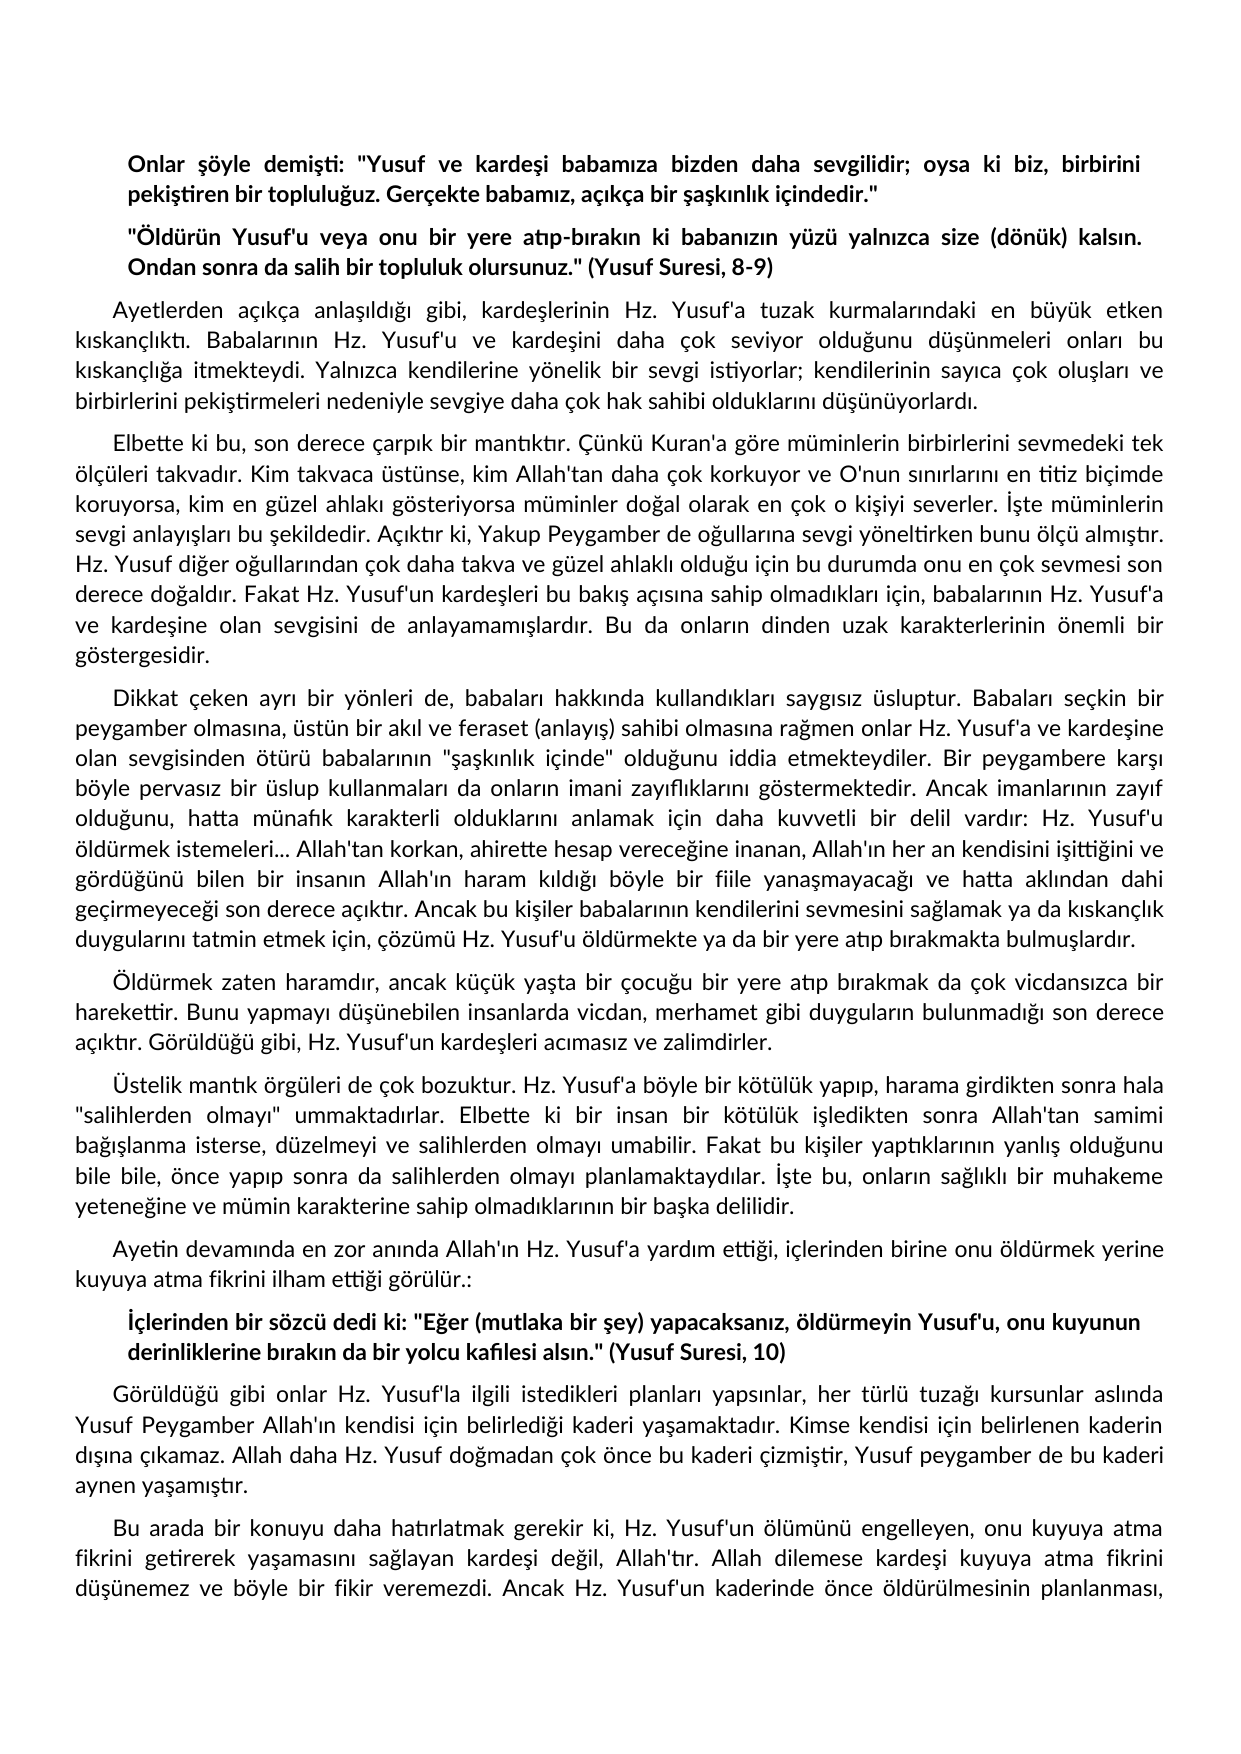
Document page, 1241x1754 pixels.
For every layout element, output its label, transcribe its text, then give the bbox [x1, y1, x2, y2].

text Ayetin devamında en zor anında Allah'ın Hz. Yusuf'a yardım ettiği, içlerinden birine onu öldürmek yerine kuyuya atma fikrini ilham ettiği görülür.: [75, 1234, 1165, 1292]
text Görüldüğü gibi onlar Hz. Yusuf'la ilgili istedikleri planları yapsınlar, her türlü tuzağı kursunlar aslında Yusuf Peygamber Allah'ın kendisi için belirlediği kaderi yaşamaktadır. Kimse kendisi için belirlenen kaderin dışına çıkamaz. Allah daha Hz. Yusuf doğmadan çok önce bu kaderi çizmiştir, Yusuf peygamber de bu kaderi aynen yaşamıştır. [75, 1380, 1165, 1498]
text İçlerinden bir sözcü dedi ki: "Eğer (mutlaka bir şey) yapacaksanız, öldürmeyin Yusuf'u, onu kuyunun derinliklerine bırakın da bir yolcu kafilesi alsın." (Yusuf Suresi, 10) [127, 1307, 1143, 1365]
text "Öldürün Yusuf'u veya onu bir yere atıp-bırakın ki babanızın yüzü yalnızca size (dönük) kalsın. Ondan sonra da salih bir topluluk olursunuz." (Yusuf Suresi, 8-9) [127, 223, 1143, 281]
text Bu arada bir konuyu daha hatırlatmak gerekir ki, Hz. Yusuf'un ölümünü engelleyen, onu kuyuya atma fikrini getirerek yaşamasını sağlayan kardeşi değil, Allah'tır. Allah dilemese kardeşi kuyuya atma fikrini düşünemez ve böyle bir fikir veremezdi. Ancak Hz. Yusuf'un kaderinde önce öldürülmesinin planlanması, [75, 1513, 1165, 1601]
text Onlar şöyle demişti: "Yusuf ve kardeşi babamıza bizden daha sevgilidir; oysa ki biz, birbirini pekiştiren bir topluluğuz. Gerçekte babamız, açıkça bir şaşkınlık içindedir." [127, 150, 1143, 208]
text Ayetlerden açıkça anlaşıldığı gibi, kardeşlerinin Hz. Yusuf'a tuzak kurmalarındaki en büyük etken kıskançlıktı. Babalarının Hz. Yusuf'u ve kardeşini daha çok seviyor olduğunu düşünmeleri onları bu kıskançlığa itmekteydi. Yalnızca kendilerine yönelik bir sevgi istiyorlar; kendilerinin sayıca çok oluşları ve birbirlerini pekiştirmeleri nedeniyle sevgiye daha çok hak sahibi olduklarını düşünüyorlardı. [75, 296, 1165, 414]
text Üstelik mantık örgüleri de çok bozuktur. Hz. Yusuf'a böyle bir kötülük yapıp, harama girdikten sonra hala "salihlerden olmayı" ummaktadırlar. Elbette ki bir insan bir kötülük işledikten sonra Allah'tan samimi bağışlanma isterse, düzelmeyi ve salihlerden olmayı umabilir. Fakat bu kişiler yaptıklarının yanlış olduğunu bile bile, önce yapıp sonra da salihlerden olmayı planlamaktaydılar. İşte bu, onların sağlıklı bir muhakeme yeteneğine ve mümin karakterine sahip olmadıklarının bir başka delilidir. [75, 1071, 1165, 1219]
text Dikkat çeken ayrı bir yönleri de, babaları hakkında kullandıkları saygısız üsluptur. Babaları seçkin bir peygamber olmasına, üstün bir akıl ve feraset (anlayış) sahibi olmasına rağmen onlar Hz. Yusuf'a ve kardeşine olan sevgisinden ötürü babalarının "şaşkınlık içinde" olduğunu iddia etmekteydiler. Bir peygambere karşı böyle pervasız bir üslup kullanmaları da onların imani zayıflıklarını göstermektedir. Ancak imanlarının zayıf olduğunu, hatta münafık karakterli olduklarını anlamak için daha kuvvetli bir delil vardır: Hz. Yusuf'u öldürmek istemeleri... Allah'tan korkan, ahirette hesap vereceğine inanan, Allah'ın her an kendisini işittiğini ve gördüğünü bilen bir insanın Allah'ın haram kıldığı böyle bir fiile yanaşmayacağı ve hatta aklından dahi geçirmeyeceği son derece açıktır. Ancak bu kişiler babalarının kendilerini sevmesini sağlamak ya da kıskançlık duygularını tatmin etmek için, çözümü Hz. Yusuf'u öldürmekte ya da bir yere atıp bırakmakta bulmuşlardır. [75, 683, 1165, 952]
text Öldürmek zaten haramdır, ancak küçük yaşta bir çocuğu bir yere atıp bırakmak da çok vicdansızca bir harekettir. Bunu yapmayı düşünebilen insanlarda vicdan, merhamet gibi duyguların bulunmadığı son derece açıktır. Görüldüğü gibi, Hz. Yusuf'un kardeşleri acımasız ve zalimdirler. [75, 968, 1165, 1056]
text Elbette ki bu, son derece çarpık bir mantıktır. Çünkü Kuran'a göre müminlerin birbirlerini sevmedeki tek ölçüleri takvadır. Kim takvaca üstünse, kim Allah'tan daha çok korkuyor ve O'nun sınırlarını en titiz biçimde koruyorsa, kim en güzel ahlakı gösteriyorsa müminler doğal olarak en çok o kişiyi severler. İşte müminlerin sevgi anlayışları bu şekildedir. Açıktır ki, Yakup Peygamber de oğullarına sevgi yöneltirken bunu ölçü almıştır. Hz. Yusuf diğer oğullarından çok daha takva ve güzel ahlaklı olduğu için bu durumda onu en çok sevmesi son derece doğaldır. Fakat Hz. Yusuf'un kardeşleri bu bakış açısına sahip olmadıkları için, babalarının Hz. Yusuf'a ve kardeşine olan sevgisini de anlayamamışlardır. Bu da onların dinden uzak karakterlerinin önemli bir göstergesidir. [75, 429, 1165, 668]
